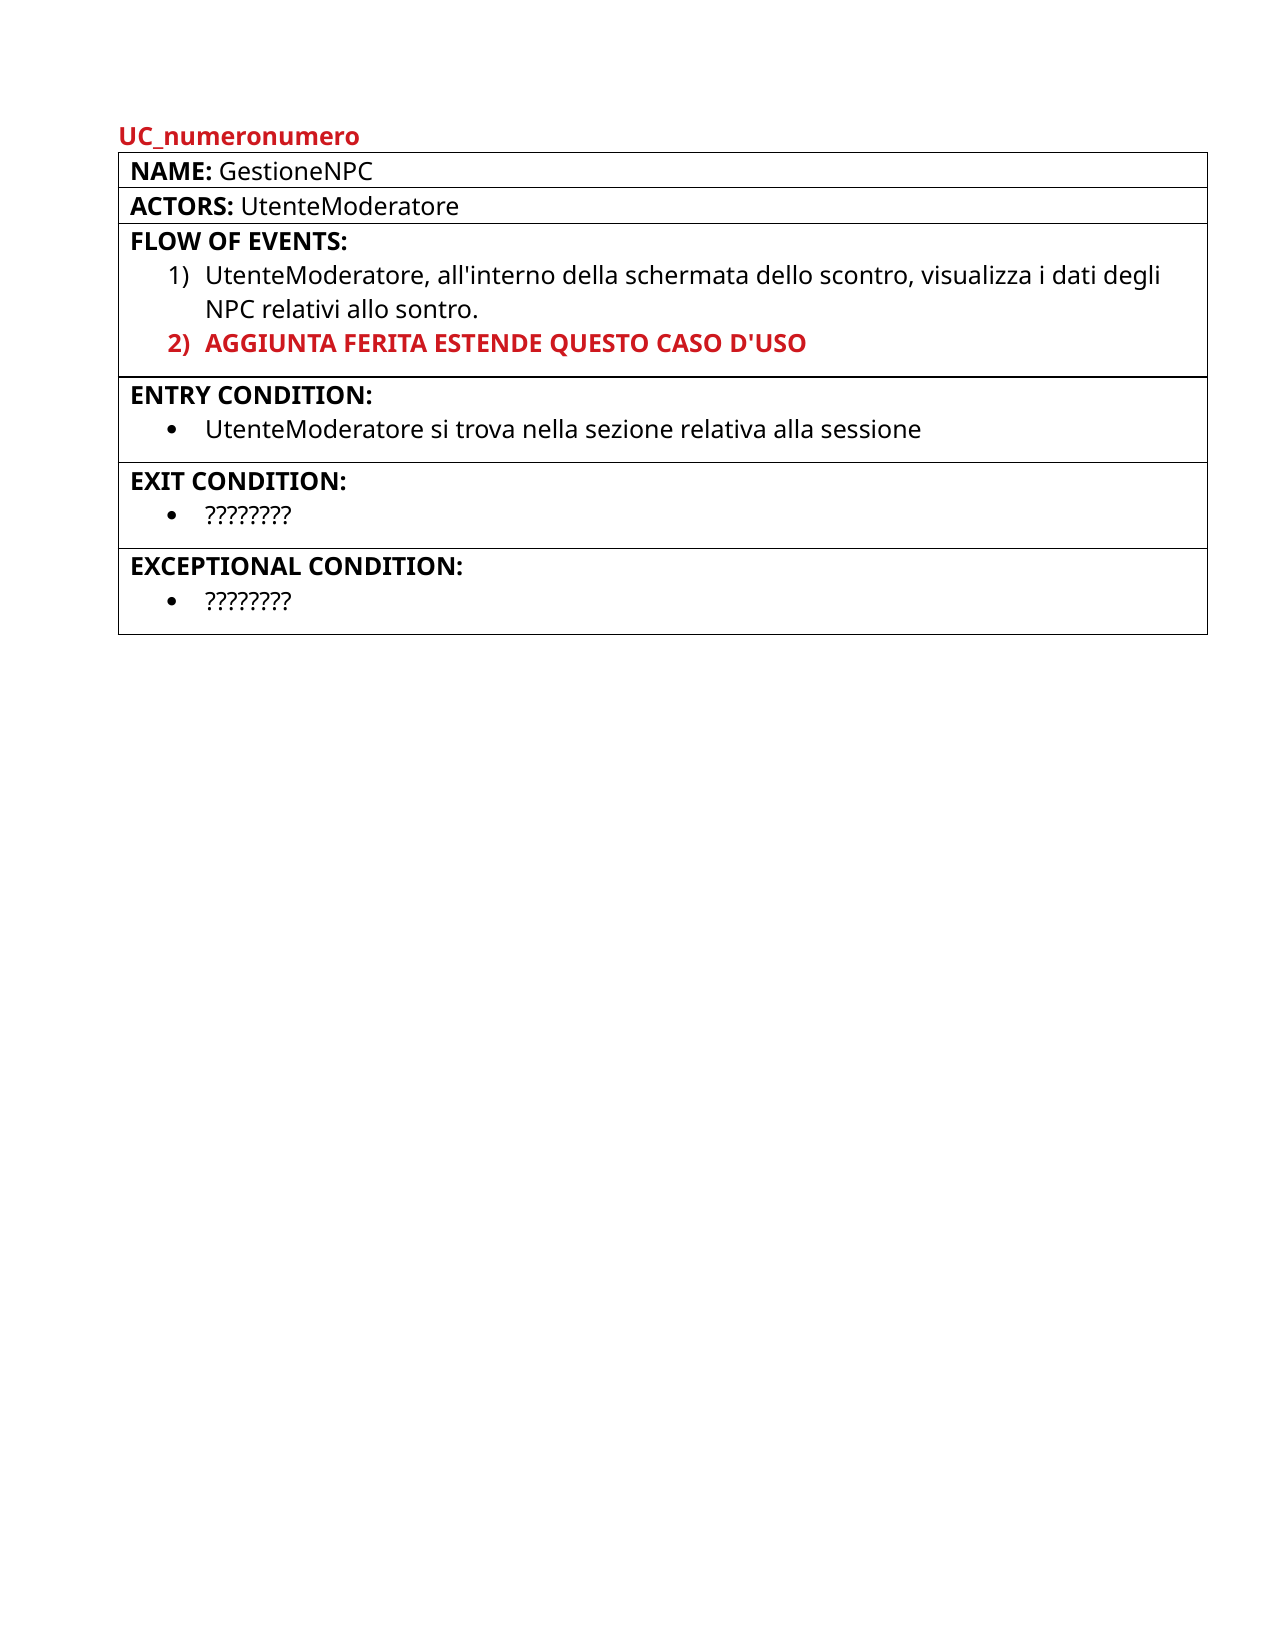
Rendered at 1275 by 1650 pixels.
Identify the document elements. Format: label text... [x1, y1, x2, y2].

table_cell FLOW OF EVENTS: UtenteModeratore, all'interno della schermata dello scontro, visualizza i dati degli NPC relativi allo sontro. AGGIUNTA FERITA ESTENDE QUESTO CASO D'USO [119, 224, 1207, 376]
table_cell ACTORS: UtenteModeratore [119, 188, 1207, 222]
table_cell ENTRY CONDITION: UtenteModeratore si trova nella sezione relativa alla sessione [119, 378, 1207, 462]
text UC_numeronumero [118, 118, 1157, 152]
table_cell EXCEPTIONAL CONDITION: ???????? [119, 549, 1207, 634]
table_header NAME: GestioneNPC [119, 153, 1207, 187]
table_cell EXIT CONDITION: ???????? [119, 463, 1207, 548]
